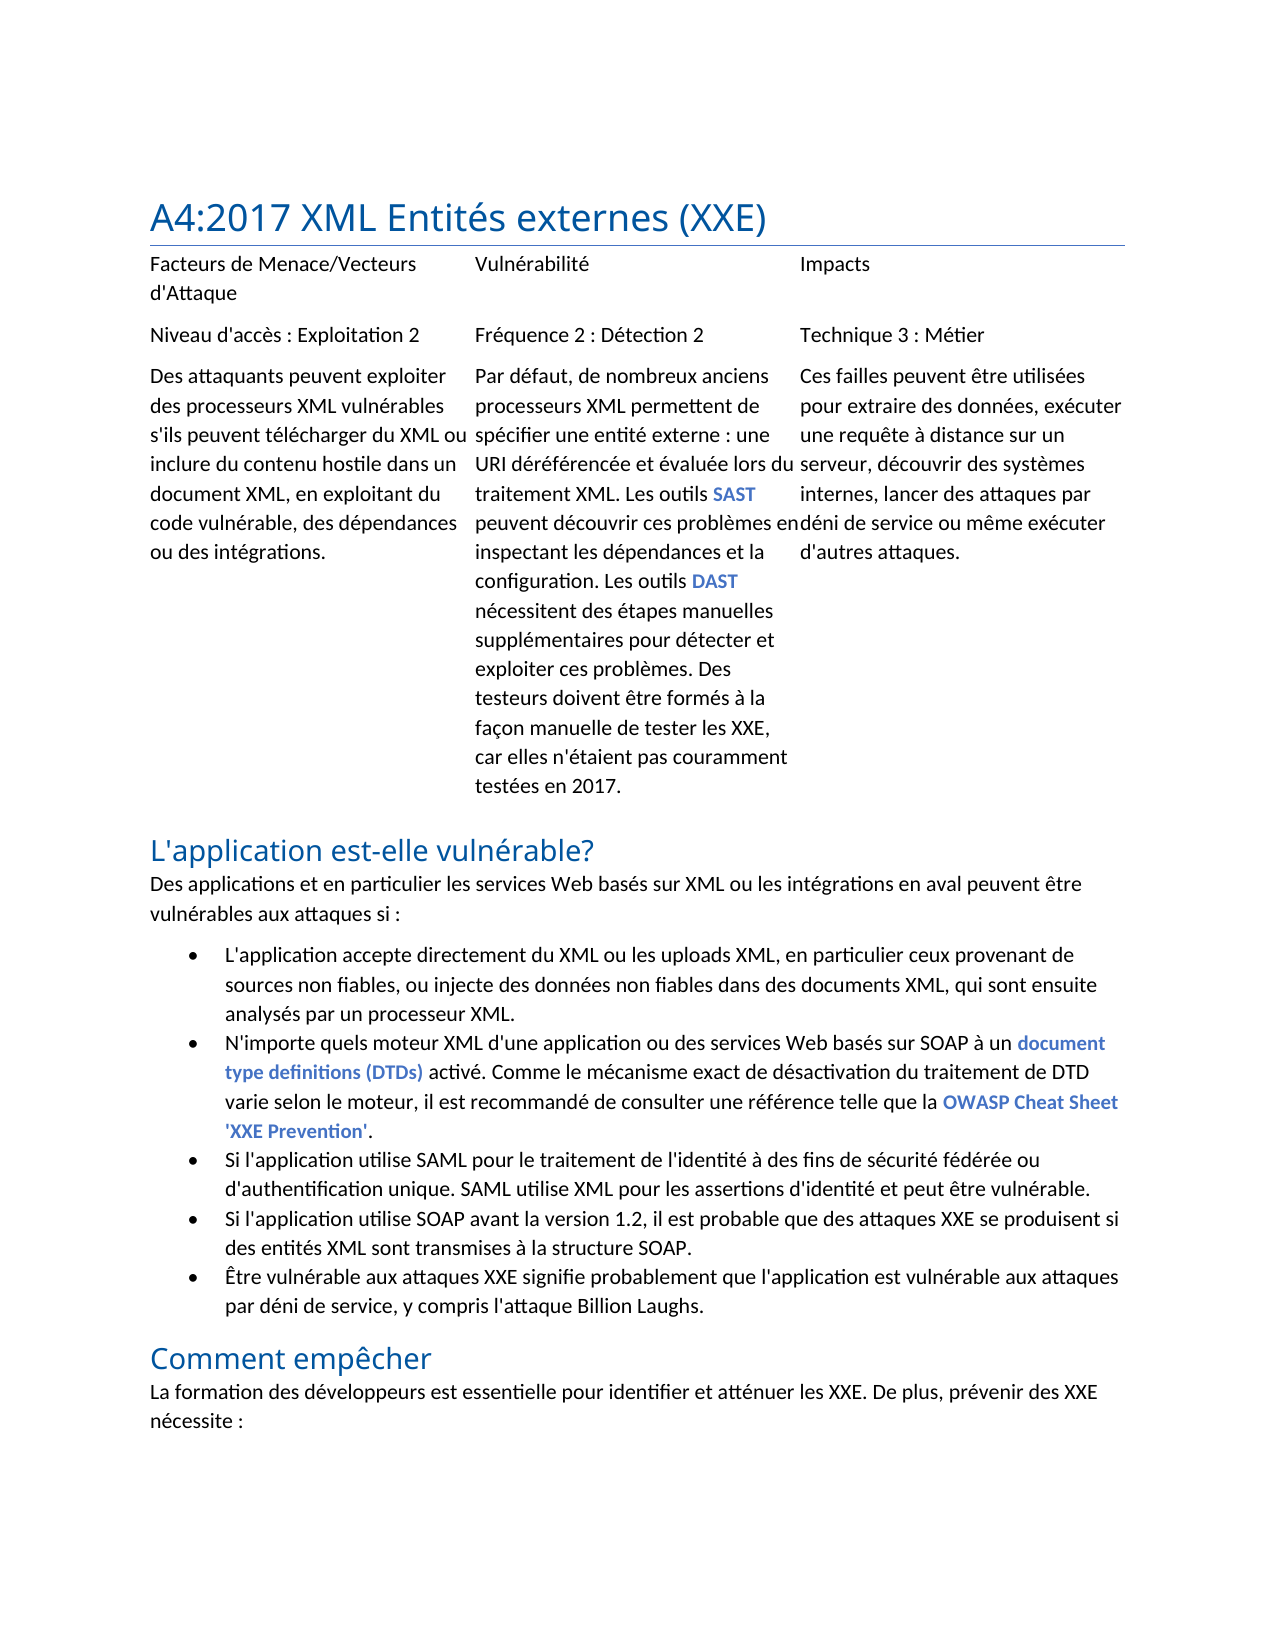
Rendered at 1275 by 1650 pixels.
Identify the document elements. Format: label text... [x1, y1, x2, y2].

table_header Impacts [800, 250, 1125, 321]
table_header Vulnérabilité [475, 250, 800, 321]
list N'importe quels moteur XML d'une application ou des services Web basés sur SOAP à un document type definitions (DTDs) activé. Comme le mécanisme exact de désactivation du traitement de DTD varie selon le moteur, il est recommandé de consulter une référence telle que la OWASP Cheat Sheet 'XXE Prevention'. [187, 1029, 1125, 1144]
table_header Facteurs de Menace/Vecteurs d'Attaque [150, 250, 475, 321]
table_cell Par défaut, de nombreux anciens processeurs XML permettent de spécifier une entité externe : une URI déréférencée et évaluée lors du traitement XML. Les outils SAST peuvent découvrir ces problèmes en inspectant les dépendances et la configuration. Les outils DAST nécessitent des étapes manuelles supplémentaires pour détecter et exploiter ces problèmes. Des testeurs doivent être formés à la façon manuelle de tester les XXE, car elles n'étaient pas couramment testées en 2017. [475, 363, 800, 814]
table_cell Technique 3 : Métier [800, 321, 1125, 363]
list Être vulnérable aux attaques XXE signifie probablement que l'application est vulnérable aux attaques par déni de service, y compris l'attaque Billion Laughs. [187, 1263, 1125, 1319]
subtitle A4:2017 XML Entités externes (XXE) [150, 192, 1125, 245]
text La formation des développeurs est essentielle pour identifier et atténuer les XXE. De plus, prévenir des XXE nécessite : [150, 1378, 1125, 1434]
table_cell Fréquence 2 : Détection 2 [475, 321, 800, 363]
subtitle L'application est-elle vulnérable? [150, 831, 1125, 870]
list L'application accepte directement du XML ou les uploads XML, en particulier ceux provenant de sources non fiables, ou injecte des données non fiables dans des documents XML, qui sont ensuite analysés par un processeur XML. [187, 941, 1125, 1027]
list Si l'application utilise SAML pour le traitement de l'identité à des fins de sécurité fédérée ou d'authentification unique. SAML utilise XML pour les assertions d'identité et peut être vulnérable. [187, 1146, 1125, 1202]
subtitle Comment empêcher [150, 1339, 1125, 1378]
list Si l'application utilise SOAP avant la version 1.2, il est probable que des attaques XXE se produisent si des entités XML sont transmises à la structure SOAP. [187, 1205, 1125, 1261]
table_cell Niveau d'accès : Exploitation 2 [150, 321, 475, 363]
table_cell Des attaquants peuvent exploiter des processeurs XML vulnérables s'ils peuvent télécharger du XML ou inclure du contenu hostile dans un document XML, en exploitant du code vulnérable, des dépendances ou des intégrations. [150, 363, 475, 814]
text Des applications et en particulier les services Web basés sur XML ou les intégrations en aval peuvent être vulnérables aux attaques si : [150, 870, 1125, 926]
table_cell Ces failles peuvent être utilisées pour extraire des données, exécuter une requête à distance sur un serveur, découvrir des systèmes internes, lancer des attaques par déni de service ou même exécuter d'autres attaques. [800, 363, 1125, 814]
